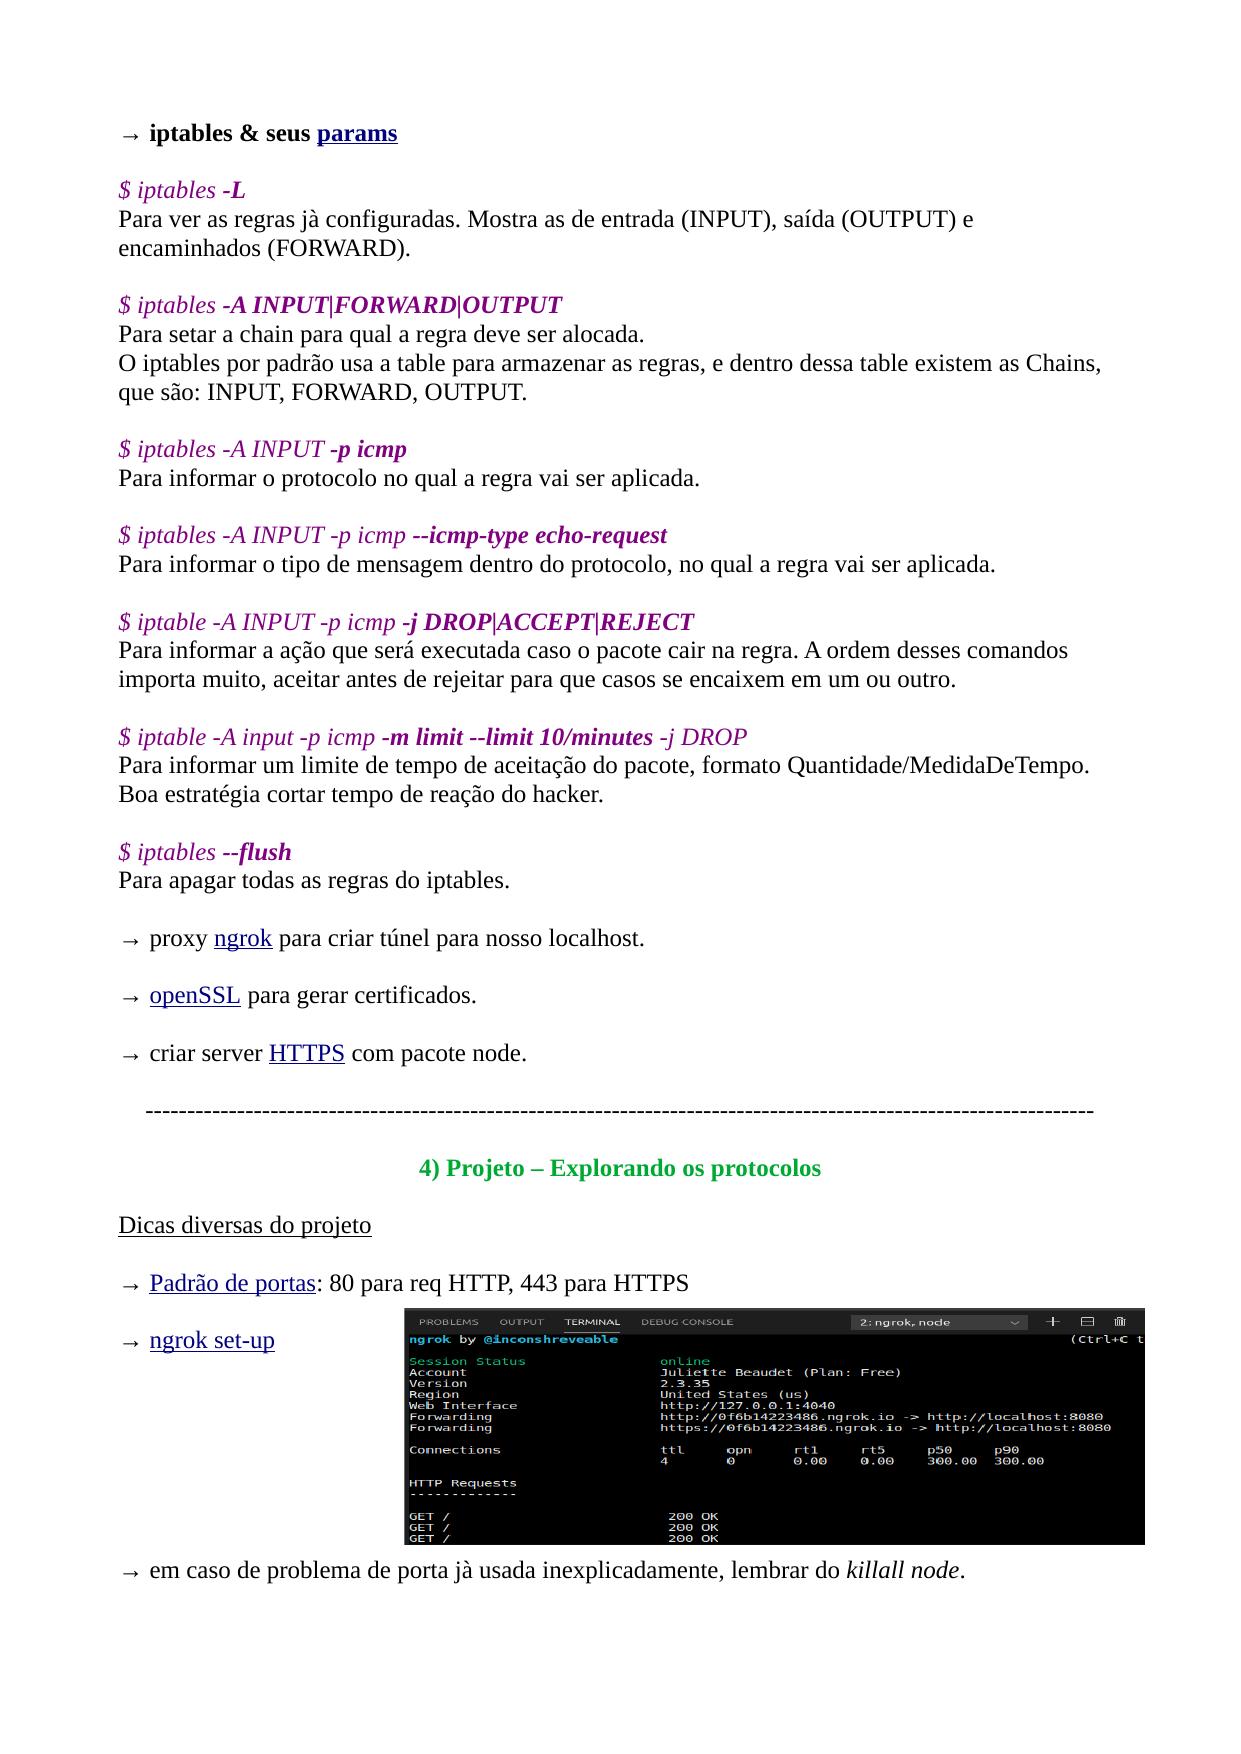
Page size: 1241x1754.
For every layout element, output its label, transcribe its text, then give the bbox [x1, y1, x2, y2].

text Para setar a chain para qual a regra deve ser alocada. [118, 319, 1122, 348]
text → Padrão de portas: 80 para req HTTP, 443 para HTTPS [118, 1268, 1122, 1297]
text $ iptables -A INPUT -p icmp --icmp-type echo-request [118, 521, 1122, 549]
text $ iptable -A INPUT -p icmp -j DROP|ACCEPT|REJECT [118, 607, 1122, 636]
text $ iptable -A input -p icmp -m limit --limit 10/minutes -j DROP [118, 722, 1122, 751]
text → proxy ngrok para criar túnel para nosso localhost. [118, 923, 1122, 952]
text → ngrok set-up [118, 1326, 404, 1354]
text $ iptables -A INPUT -p icmp [118, 434, 1122, 463]
text → iptables & seus params [118, 118, 1122, 147]
text $ iptables --flush [118, 837, 1122, 866]
text → em caso de problema de porta jà usada inexplicadamente, lembrar do killall node. [118, 1556, 1122, 1584]
text Boa estratégia cortar tempo de reação do hacker. [118, 779, 1122, 808]
picture [404, 1308, 1145, 1545]
text $ iptables -A INPUT|FORWARD|OUTPUT [118, 291, 1122, 319]
text Dicas diversas do projeto [118, 1211, 1122, 1239]
text Para informar um limite de tempo de aceitação do pacote, formato Quantidade/MedidaDeTempo. [118, 751, 1122, 779]
text Para informar o tipo de mensagem dentro do protocolo, no qual a regra vai ser aplicada. [118, 549, 1122, 578]
text Para apagar todas as regras do iptables. [118, 866, 1122, 894]
text Para informar o protocolo no qual a regra vai ser aplicada. [118, 463, 1122, 492]
text → criar server HTTPS com pacote node. [118, 1038, 1122, 1067]
text ------------------------------------------------------------------------------------------------------------------ [118, 1096, 1122, 1124]
text 4) Projeto – Explorando os protocolos [118, 1153, 1122, 1182]
text $ iptables -L [118, 176, 1122, 204]
text Para ver as regras jà configuradas. Mostra as de entrada (INPUT), saída (OUTPUT) e encaminhados (FORWARD). [118, 204, 1122, 262]
text Para informar a ação que será executada caso o pacote cair na regra. A ordem desses comandos importa muito, aceitar antes de rejeitar para que casos se encaixem em um ou outro. [118, 636, 1122, 693]
text O iptables por padrão usa a table para armazenar as regras, e dentro dessa table existem as Chains, que são: INPUT, FORWARD, OUTPUT. [118, 348, 1122, 406]
text → openSSL para gerar certificados. [118, 981, 1122, 1009]
